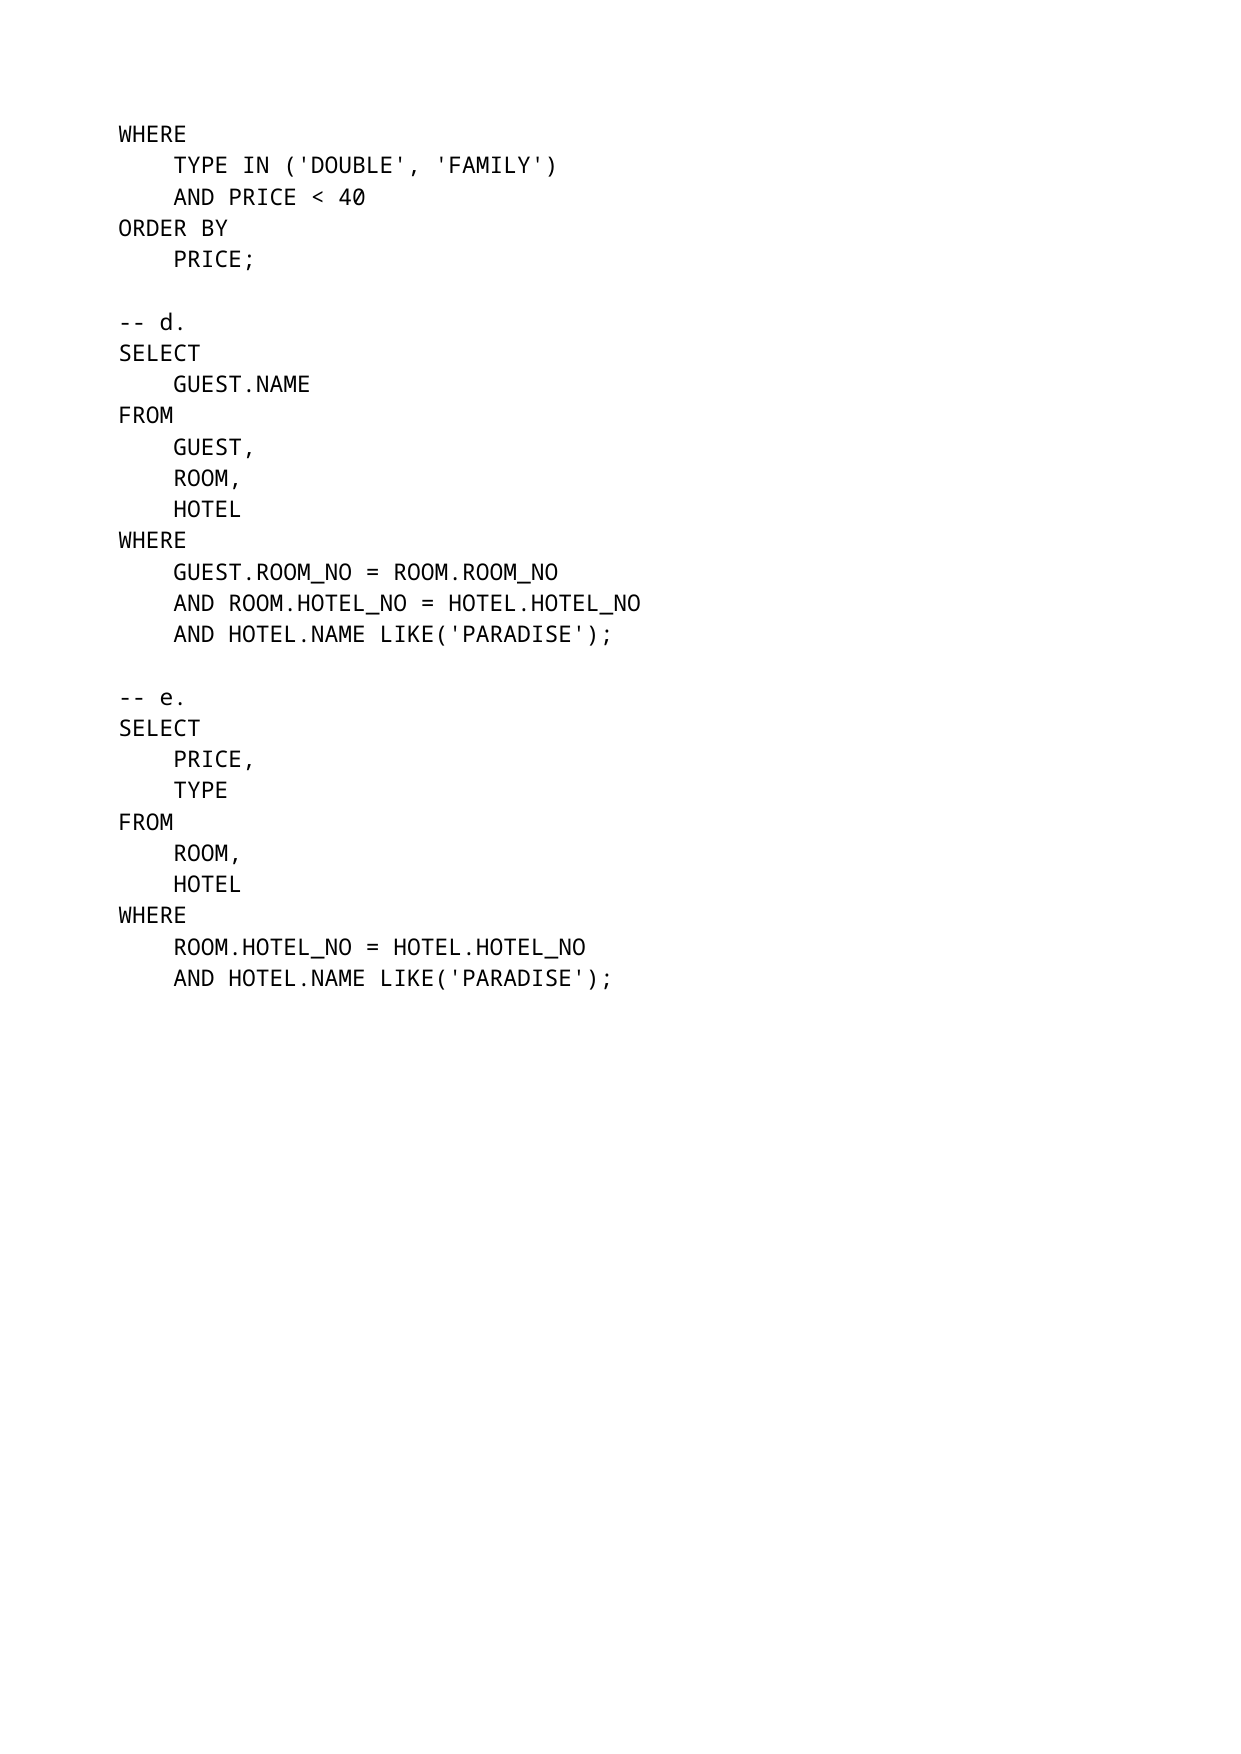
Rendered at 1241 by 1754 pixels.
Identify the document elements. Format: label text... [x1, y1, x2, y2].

text SELECT [118, 712, 1122, 743]
text GUEST, [118, 431, 1122, 462]
text FROM [118, 399, 1122, 431]
text AND PRICE < 40 [118, 181, 1122, 212]
text TYPE [118, 774, 1122, 806]
text -- d. [118, 306, 1122, 337]
text GUEST.ROOM_NO = ROOM.ROOM_NO [118, 556, 1122, 587]
text ROOM, [118, 462, 1122, 493]
text PRICE, [118, 743, 1122, 774]
text ROOM, [118, 837, 1122, 868]
text ROOM.HOTEL_NO = HOTEL.HOTEL_NO [118, 931, 1122, 962]
text WHERE [118, 524, 1122, 556]
text AND HOTEL.NAME LIKE('PARADISE'); [118, 962, 1122, 993]
text -- e. [118, 681, 1122, 712]
text FROM [118, 806, 1122, 837]
text HOTEL [118, 493, 1122, 524]
text PRICE; [118, 243, 1122, 274]
text SELECT [118, 337, 1122, 368]
text WHERE [118, 899, 1122, 931]
text AND HOTEL.NAME LIKE('PARADISE'); [118, 618, 1122, 649]
text ORDER BY [118, 212, 1122, 243]
text WHERE [118, 118, 1122, 149]
text HOTEL [118, 868, 1122, 899]
text AND ROOM.HOTEL_NO = HOTEL.HOTEL_NO [118, 587, 1122, 618]
text GUEST.NAME [118, 368, 1122, 399]
text TYPE IN ('DOUBLE', 'FAMILY') [118, 149, 1122, 181]
